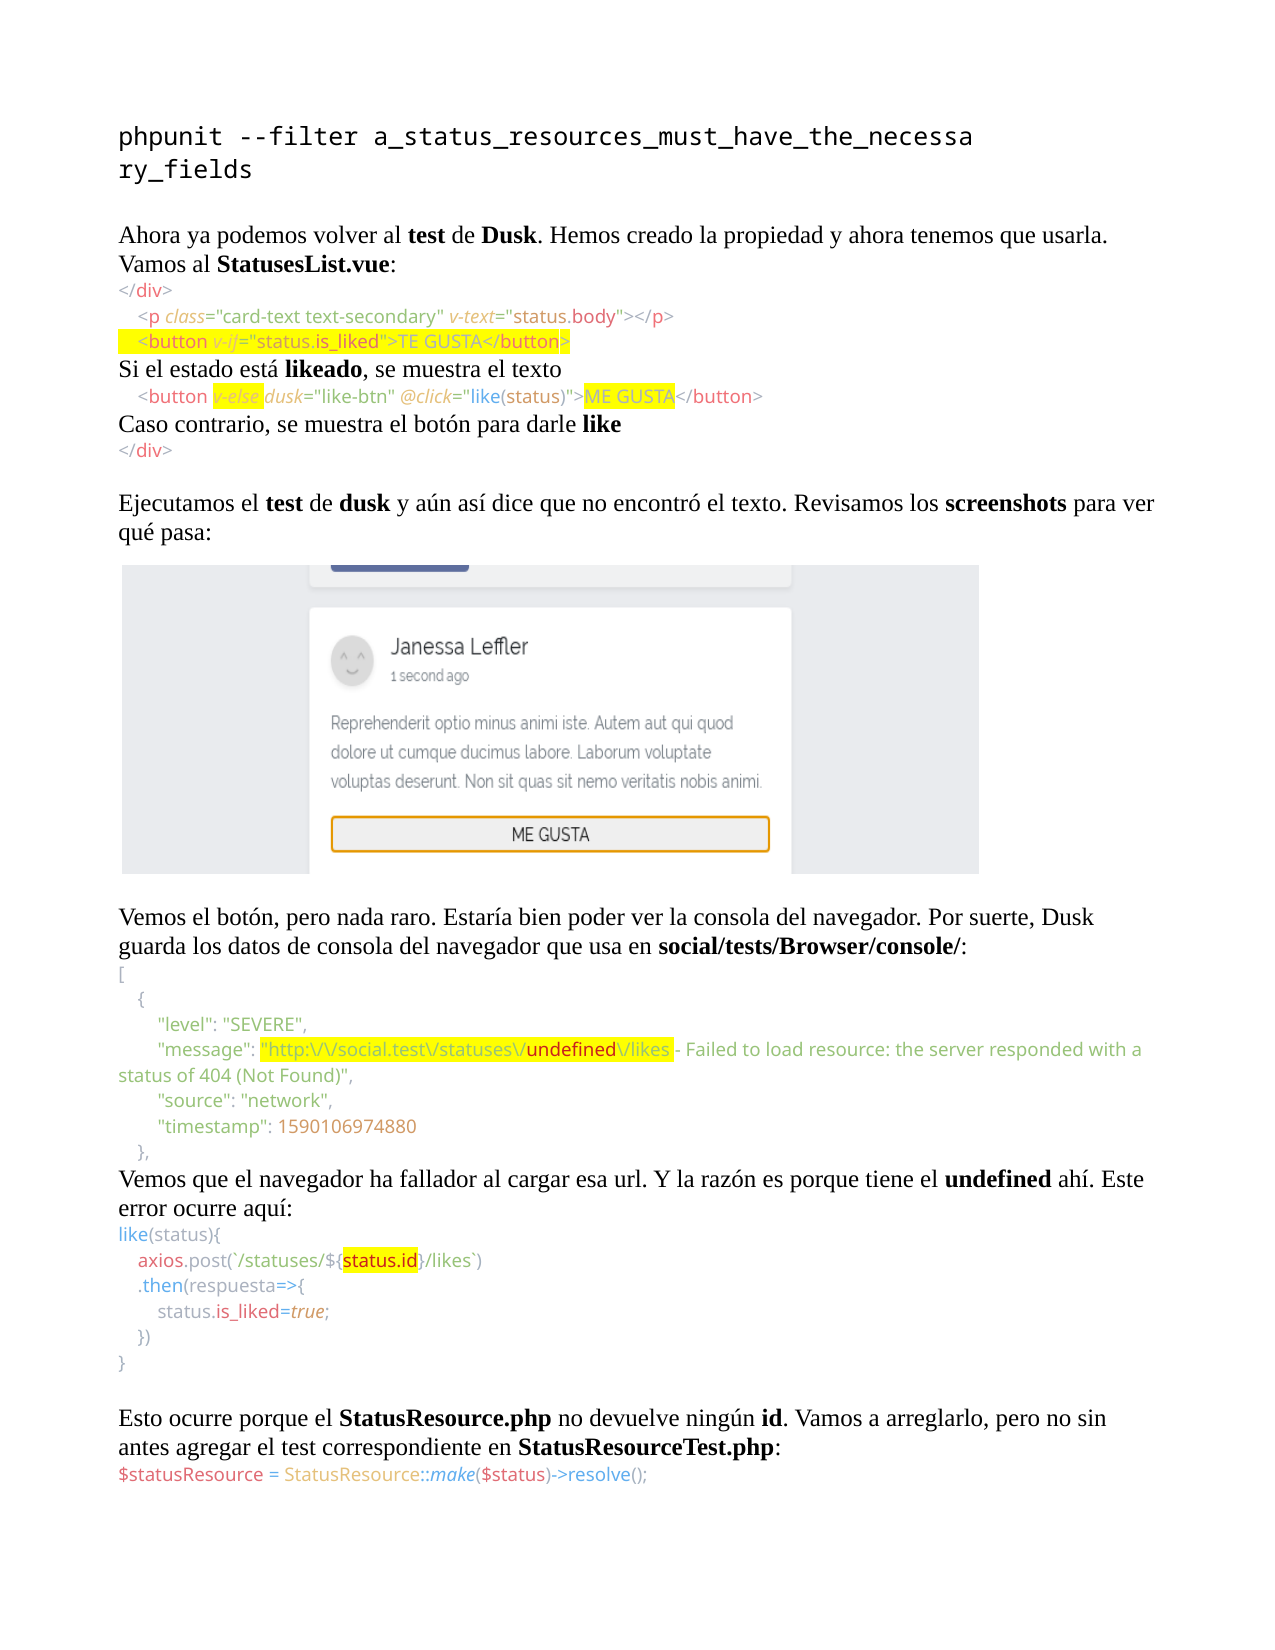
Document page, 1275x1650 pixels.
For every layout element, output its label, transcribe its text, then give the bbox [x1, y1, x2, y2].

text Ejecutamos el test de dusk y aún así dice que no encontró el texto. Revisamos los screenshots para ver qué pasa: [118, 488, 1157, 546]
text like(status){ axios.post(`/statuses/${status.id}/likes`) .then(respuesta=>{ status.is_liked=true; }) } [118, 1222, 1157, 1375]
text Vemos el botón, pero nada raro. Estaría bien poder ver la consola del navegador. Por suerte, Dusk guarda los datos de consola del navegador que usa en social/tests/Browser/console/: [118, 902, 1157, 960]
text Si el estado está likeado, se muestra el texto <button v-else dusk="like-btn" @click="like(status)">ME GUSTA</button> [118, 354, 1157, 409]
text Vemos que el navegador ha fallador al cargar esa url. Y la razón es porque tiene el undefined ahí. Este error ocurre aquí: [118, 1164, 1157, 1222]
text </div> <p class="card-text text-secondary" v-text="status.body"></p> <button v-if="status.is_liked">TE GUSTA</button> [118, 278, 1157, 354]
picture [122, 565, 979, 874]
text phpunit --filter a_status_resources_must_have_the_necessa ry_fields [118, 118, 1157, 220]
text Ahora ya podemos volver al test de Dusk. Hemos creado la propiedad y ahora tenemos que usarla. Vamos al StatusesList.vue: [118, 220, 1157, 278]
text $statusResource = StatusResource::make($status)->resolve(); [118, 1461, 1157, 1515]
text Caso contrario, se muestra el botón para darle like </div> [118, 409, 1157, 463]
text Esto ocurre porque el StatusResource.php no devuelve ningún id. Vamos a arreglarlo, pero no sin antes agregar el test correspondiente en StatusResourceTest.php: [118, 1403, 1157, 1461]
text [ { "level": "SEVERE", "message": "http:\/\/social.test\/statuses\/undefined\/likes - Failed to load resource: the server responded with a status of 404 (Not Found)", "source": "network", "timestamp": 1590106974880 }, [118, 960, 1157, 1164]
